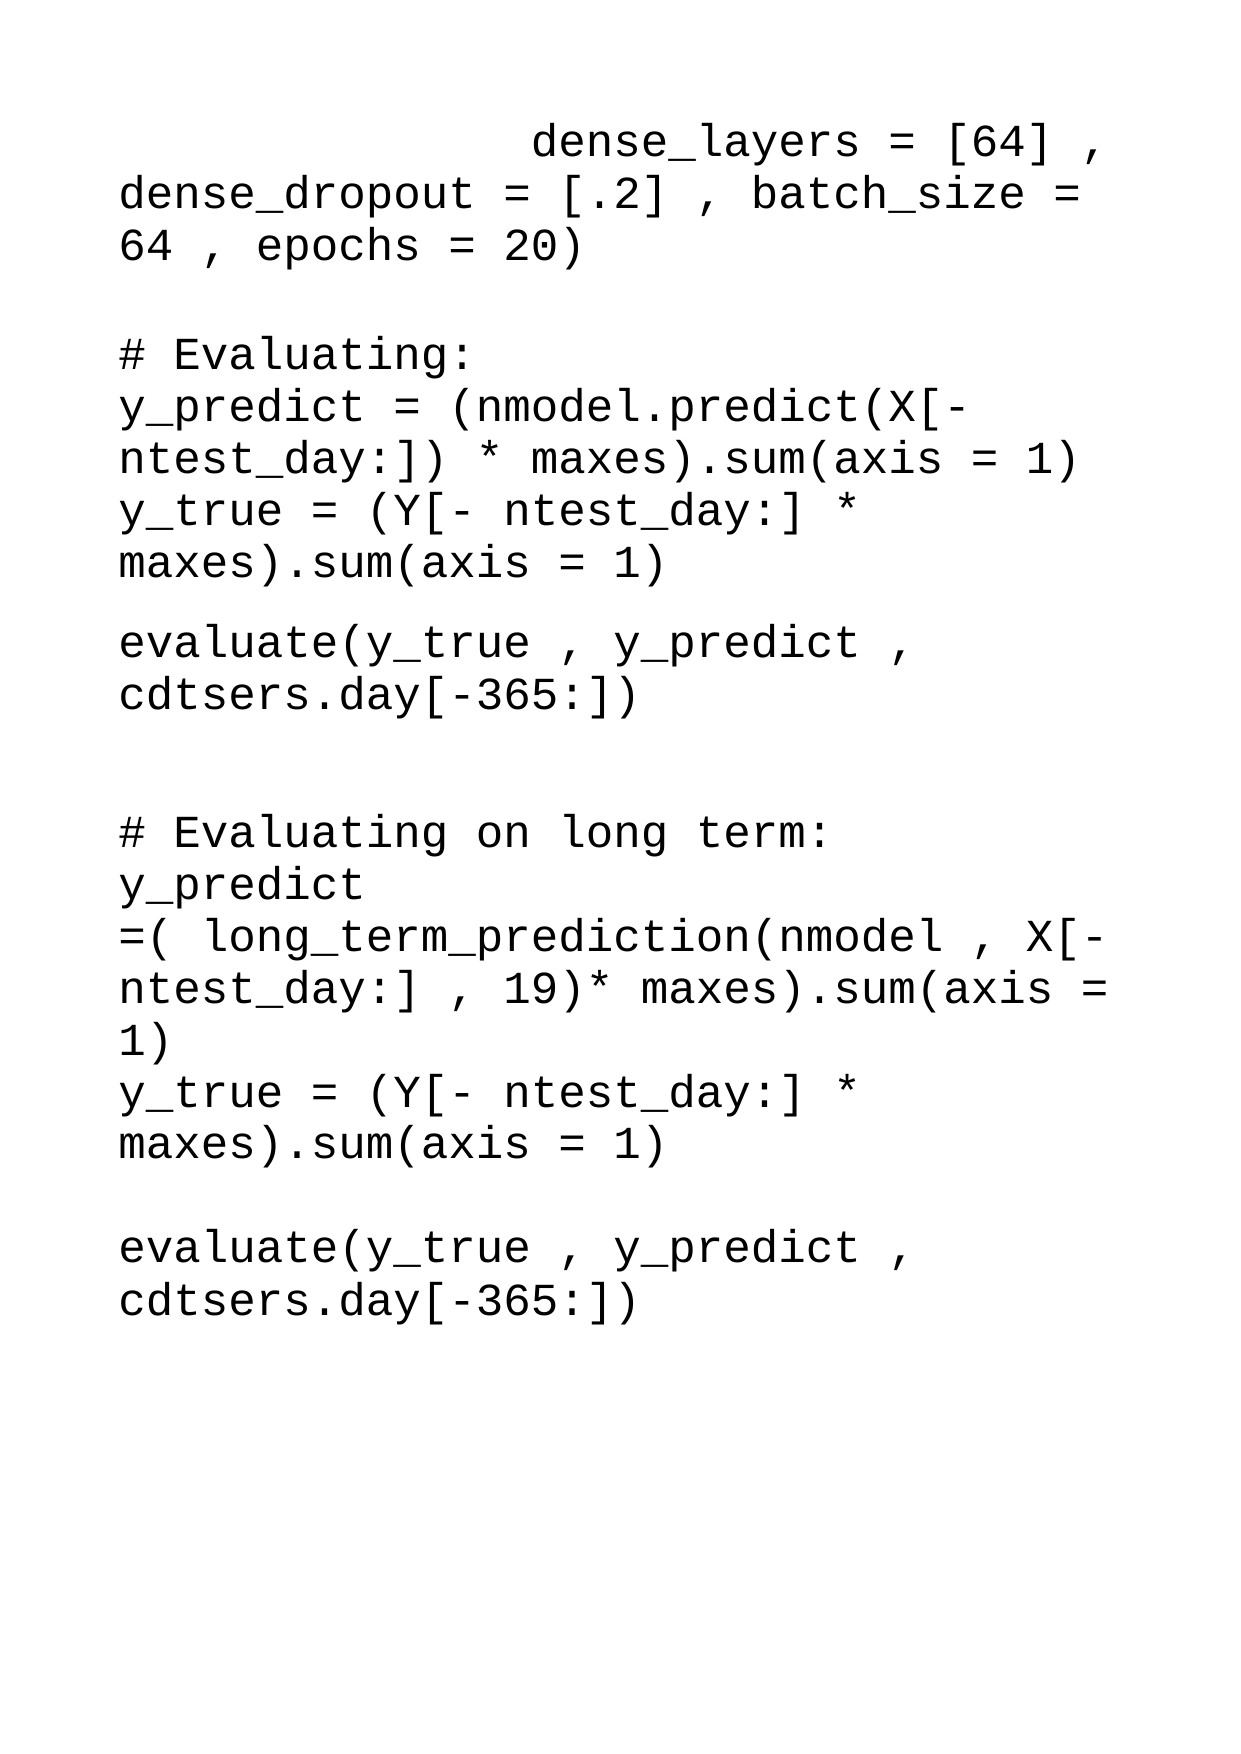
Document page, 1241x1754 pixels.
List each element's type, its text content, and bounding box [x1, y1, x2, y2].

text # Evaluating: [118, 332, 1122, 383]
text evaluate(y_true , y_predict , cdtsers.day[-365:]) [118, 1225, 1122, 1329]
text # Evaluating on long term: [118, 809, 1122, 861]
text y_true = (Y[- ntest_day:] * maxes).sum(axis = 1) [118, 1069, 1122, 1173]
text dense_layers = [64] , dense_dropout = [.2] , batch_size = 64 , epochs = 20) [118, 118, 1122, 274]
text y_predict =( long_term_prediction(nmodel , X[- ntest_day:] , 19)* maxes).sum(axis = 1) [118, 861, 1122, 1069]
text y_true = (Y[- ntest_day:] * maxes).sum(axis = 1) [118, 487, 1122, 591]
text y_predict = (nmodel.predict(X[- ntest_day:]) * maxes).sum(axis = 1) [118, 383, 1122, 487]
text evaluate(y_true , y_predict , cdtsers.day[-365:]) [118, 619, 1122, 723]
